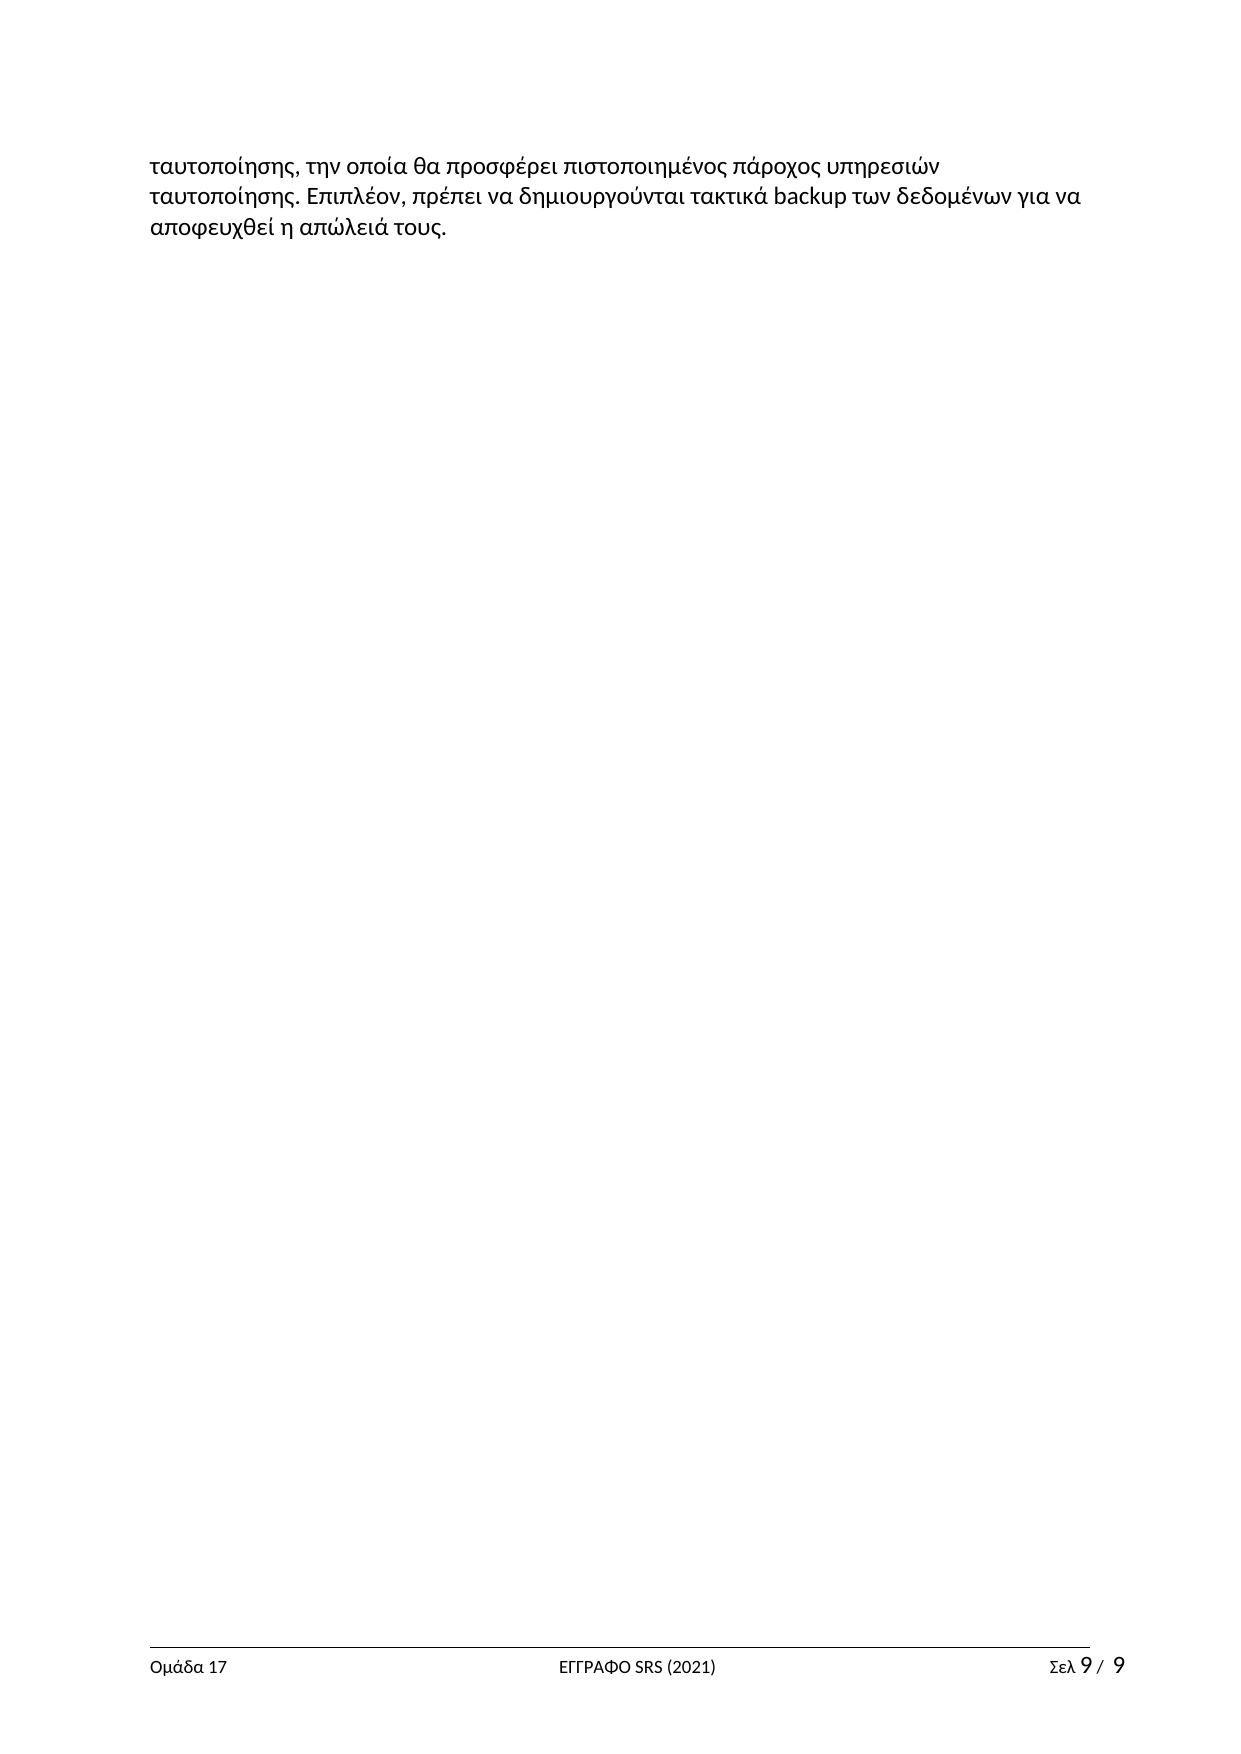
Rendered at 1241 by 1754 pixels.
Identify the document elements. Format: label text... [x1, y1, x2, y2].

text ταυτοποίησης, την οποία θα προσφέρει πιστοποιημένος πάροχος υπηρεσιών ταυτοποίησης. Επιπλέον, πρέπει να δημιουργούνται τακτικά backup των δεδομένων για να αποφευχθεί η απώλειά τους. [150, 150, 1090, 242]
